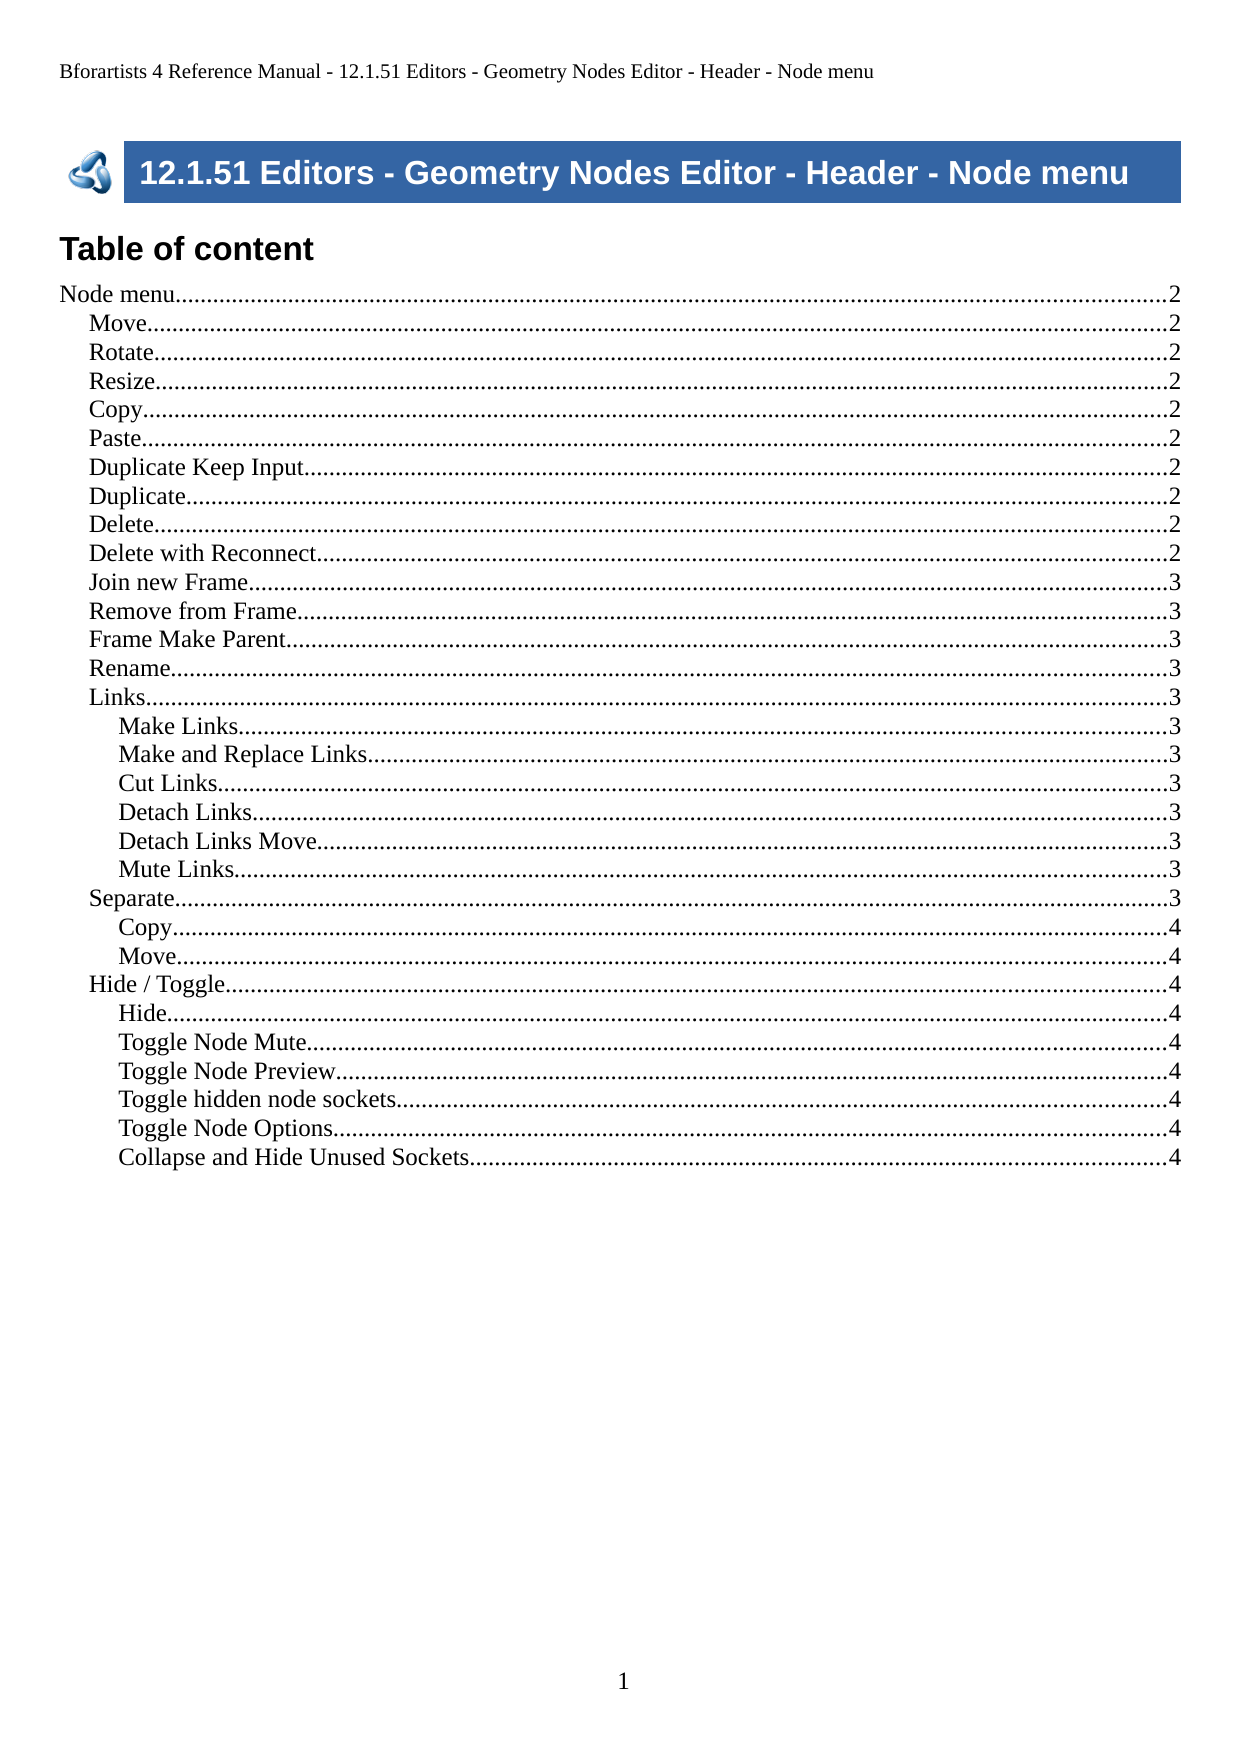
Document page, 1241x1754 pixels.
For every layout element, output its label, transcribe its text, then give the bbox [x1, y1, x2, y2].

text Move 4 [118, 941, 1181, 969]
text Cut Links 3 [118, 768, 1181, 797]
subtitle Table of content [59, 228, 1181, 267]
text Remove from Frame 3 [88, 596, 1181, 624]
text Rotate 2 [88, 337, 1181, 366]
text Copy 2 [88, 394, 1181, 423]
text Collapse and Hide Unused Sockets 4 [118, 1142, 1181, 1171]
text Join new Frame 3 [88, 567, 1181, 596]
text Frame Make Parent 3 [88, 624, 1181, 653]
text Make and Replace Links 3 [118, 739, 1181, 768]
text Links 3 [88, 682, 1181, 711]
text Detach Links Move 3 [118, 826, 1181, 854]
text Mute Links 3 [118, 854, 1181, 883]
text Node menu 2 [59, 279, 1181, 308]
text Rename 3 [88, 653, 1181, 682]
text Duplicate 2 [88, 481, 1181, 509]
text Make Links 3 [118, 711, 1181, 739]
text Copy 4 [118, 912, 1181, 941]
text Hide / Toggle 4 [88, 969, 1181, 998]
text Toggle Node Mute 4 [118, 1027, 1181, 1056]
text Paste 2 [88, 423, 1181, 452]
table_header [59, 141, 124, 203]
text Separate 3 [88, 883, 1181, 912]
text Resize 2 [88, 366, 1181, 394]
text Hide 4 [118, 998, 1181, 1027]
table_header 12.1.51 Editors - Geometry Nodes Editor - Header - Node menu [124, 141, 1181, 203]
text Delete with Reconnect 2 [88, 538, 1181, 567]
text Detach Links 3 [118, 797, 1181, 826]
picture [65, 147, 114, 197]
text Toggle hidden node sockets 4 [118, 1084, 1181, 1113]
text Duplicate Keep Input 2 [88, 452, 1181, 481]
text Toggle Node Options 4 [118, 1113, 1181, 1142]
text Delete 2 [88, 509, 1181, 538]
text Move 2 [88, 308, 1181, 337]
text Toggle Node Preview 4 [118, 1056, 1181, 1084]
